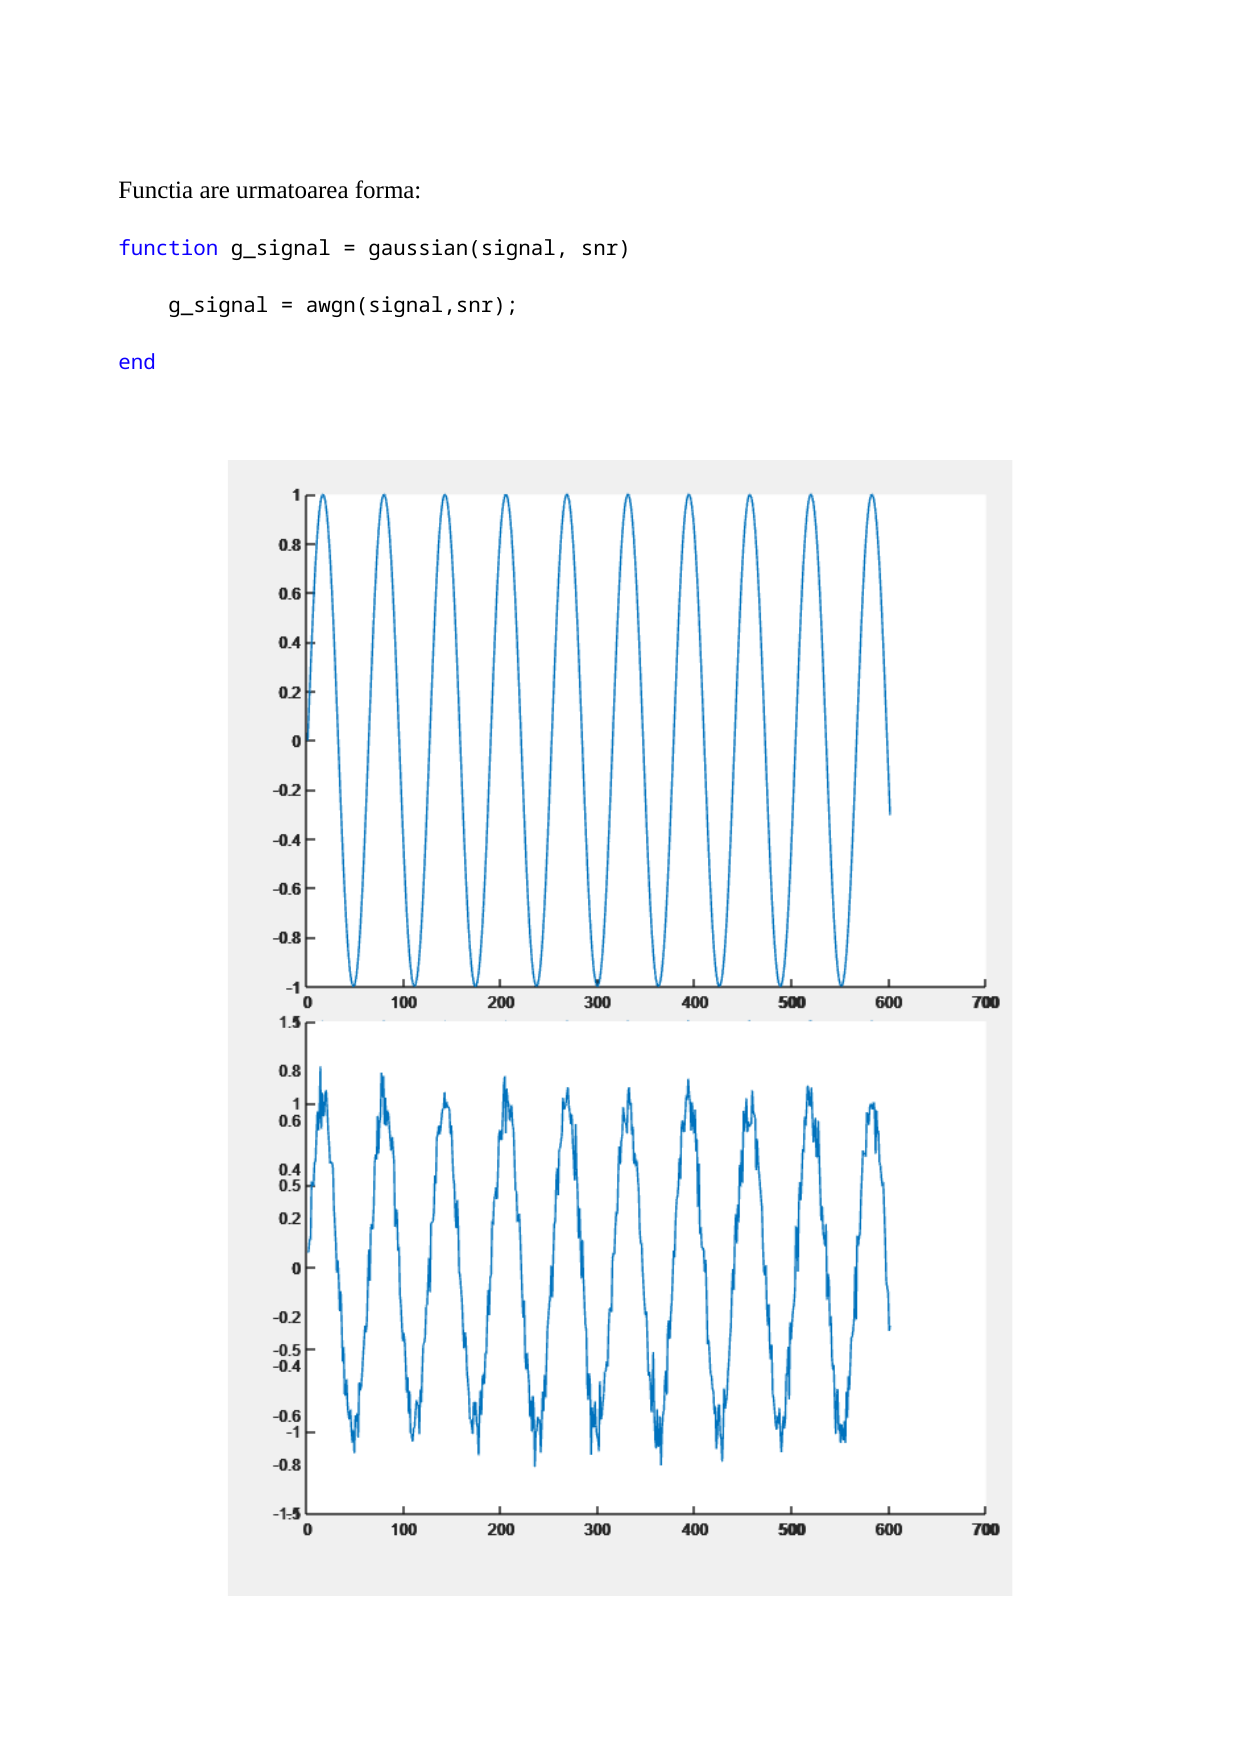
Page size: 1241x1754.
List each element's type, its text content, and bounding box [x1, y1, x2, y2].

text end [118, 347, 1122, 375]
text Functia are urmatoarea forma: [118, 176, 1122, 204]
text function g_signal = gaussian(signal, snr) [118, 233, 1122, 262]
text g_signal = awgn(signal,snr); [118, 290, 1122, 318]
